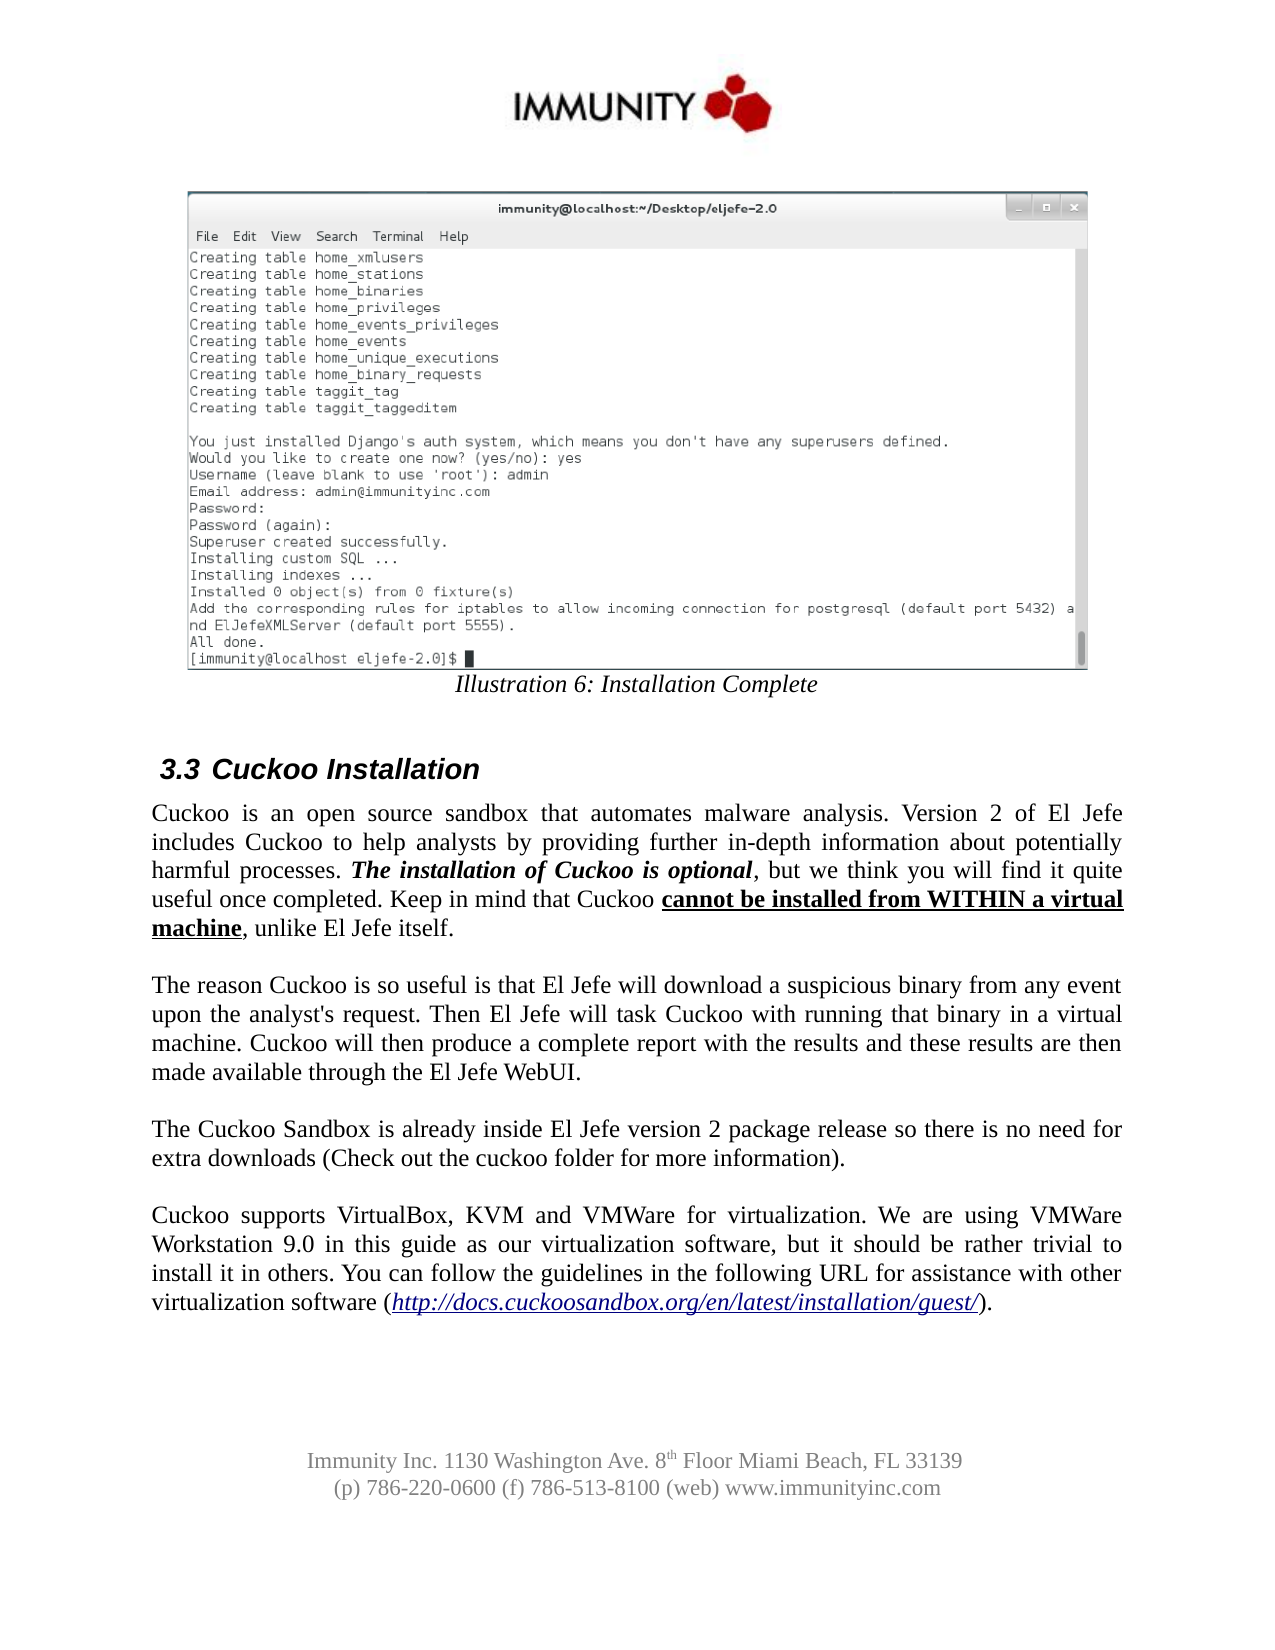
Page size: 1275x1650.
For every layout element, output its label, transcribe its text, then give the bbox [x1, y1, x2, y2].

text The Cuckoo Sandbox is already inside El Jefe version 2 package release so there is no need for extra downloads (Check out the cuckoo folder for more information). [151, 1114, 1123, 1172]
subtitle Cuckoo Installation [151, 752, 1123, 785]
text Cuckoo is an open source sandbox that automates malware analysis. Version 2 of El Jefe includes Cuckoo to help analysts by providing further in-depth information about potentially harmful processes. The installation of Cuckoo is optional, but we think you will find it quite useful once completed. Keep in mind that Cuckoo cannot be installed from WITHIN a virtual machine, unlike El Jefe itself. [151, 798, 1123, 942]
picture [493, 54, 783, 160]
text Cuckoo supports VirtualBox, KVM and VMWare for virtualization. We are using VMWare Workstation 9.0 in this guide as our virtualization software, but it should be rather trivial to install it in others. You can follow the guidelines in the following URL for assistance with other virtualization software (http://docs.cuckoosandbox.org/en/latest/installation/guest/). [151, 1200, 1123, 1315]
text Illustration 6: Installation Complete [187, 670, 1087, 698]
text The reason Cuckoo is so useful is that El Jefe will download a suspicious binary from any event upon the analyst's request. Then El Jefe will task Cuckoo with running that binary in a virtual machine. Cuckoo will then produce a complete report with the results and these results are then made available through the El Jefe WebUI. [151, 970, 1123, 1085]
picture [187, 191, 1088, 670]
